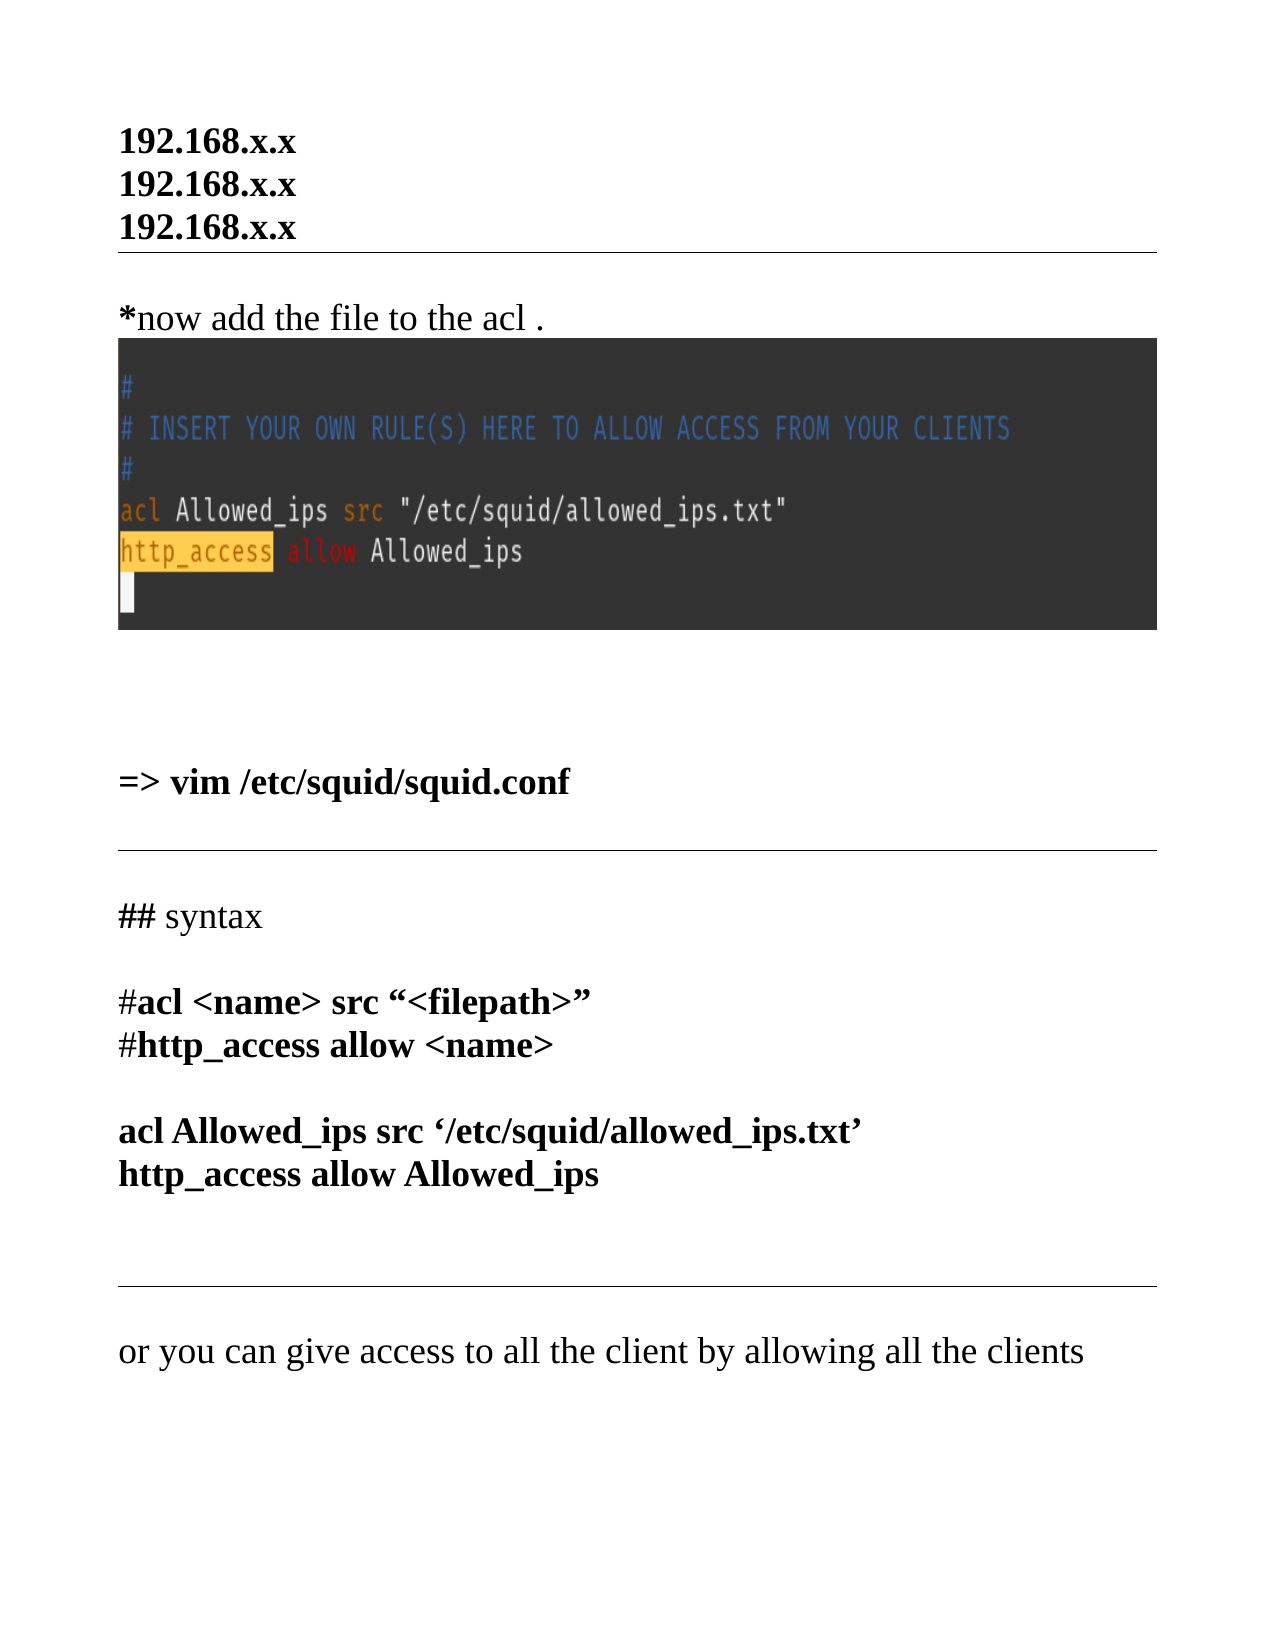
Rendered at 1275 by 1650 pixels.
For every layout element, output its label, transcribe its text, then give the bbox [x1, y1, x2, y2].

text http_access allow Allowed_ips [118, 1152, 1157, 1195]
text acl Allowed_ips src ‘/etc/squid/allowed_ips.txt’ [118, 1109, 1157, 1152]
text 192.168.x.x [118, 204, 1157, 252]
text 192.168.x.x [118, 118, 1157, 161]
text #acl <name> src “<filepath>” [118, 979, 1157, 1022]
picture [118, 338, 1157, 630]
text ## syntax [118, 893, 1157, 936]
text or you can give access to all the client by allowing all the clients [118, 1329, 1157, 1372]
text *now add the file to the acl . [118, 295, 1157, 338]
text 192.168.x.x [118, 161, 1157, 204]
text => vim /etc/squid/squid.conf [118, 759, 1157, 802]
text #http_access allow <name> [118, 1022, 1157, 1066]
